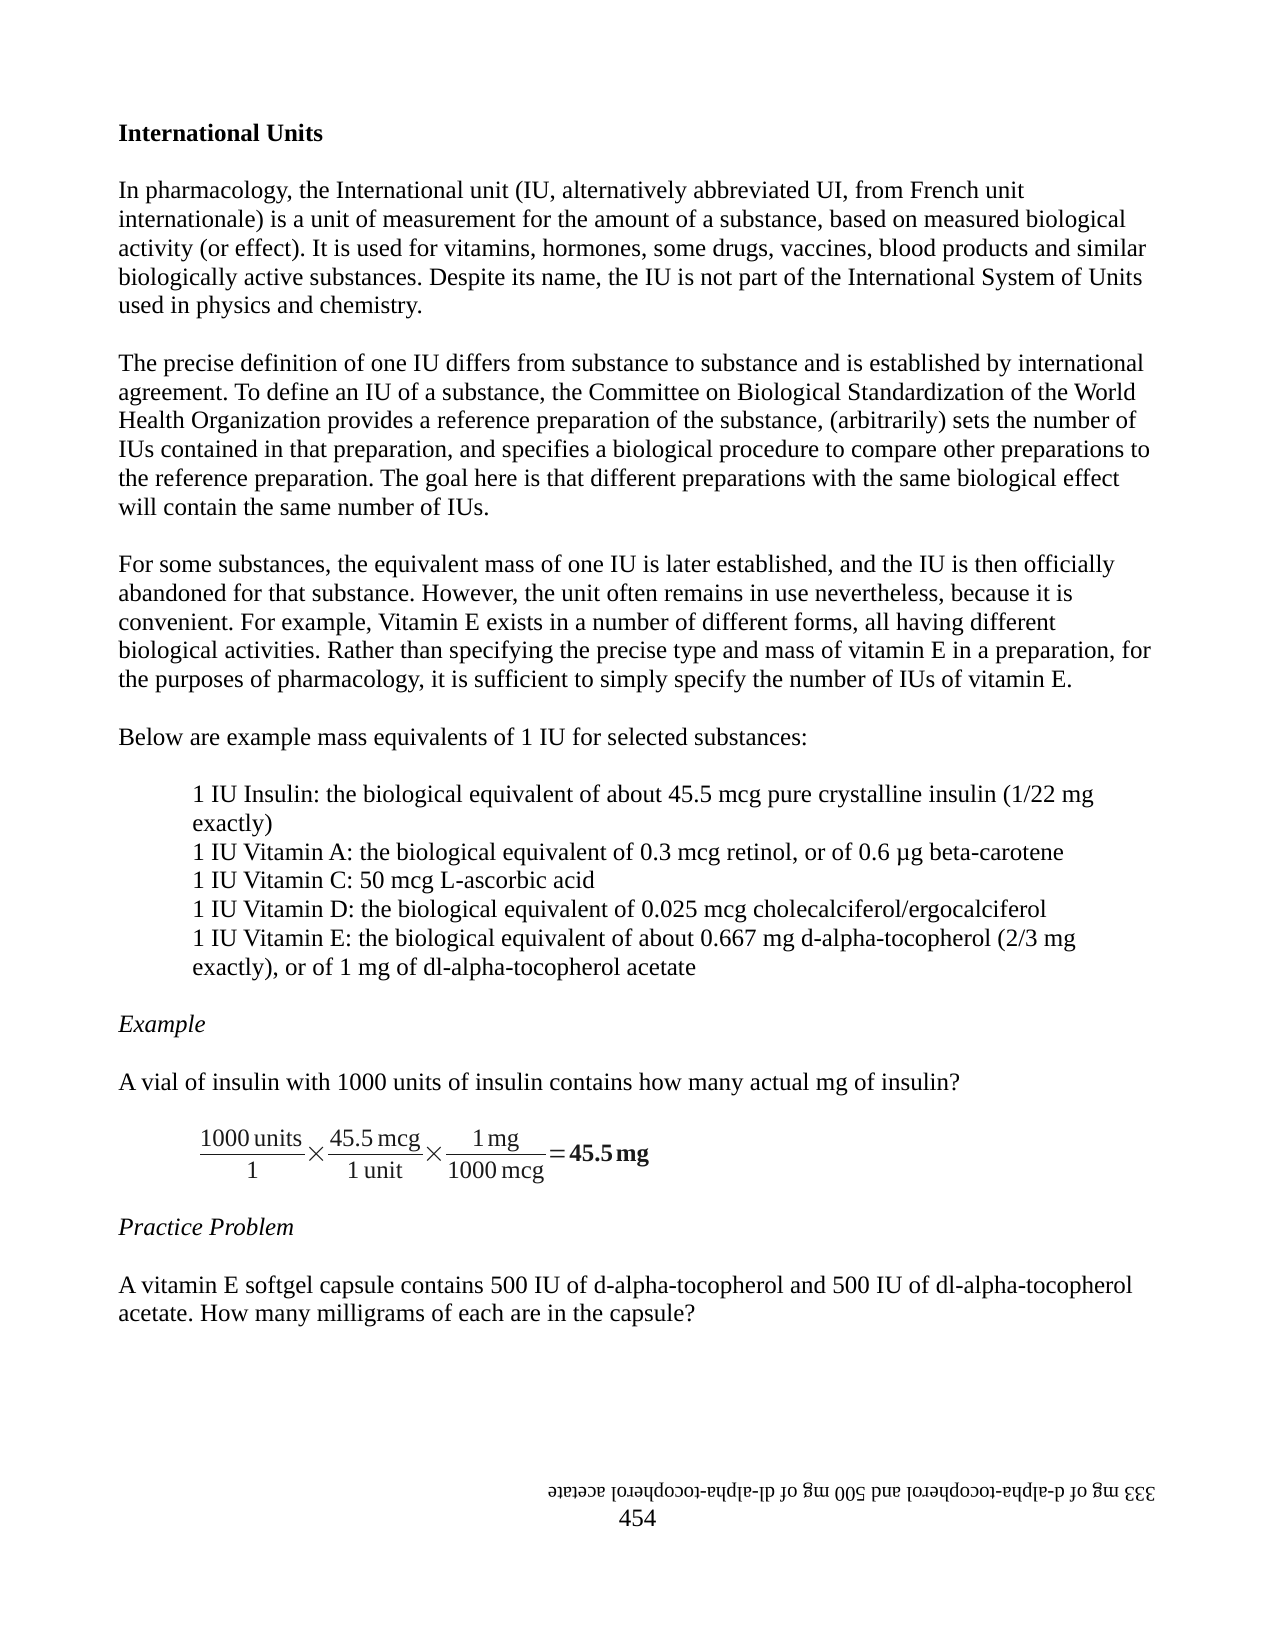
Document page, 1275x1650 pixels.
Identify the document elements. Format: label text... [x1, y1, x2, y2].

text A vial of insulin with 1000 units of insulin contains how many actual mg of insulin? [118, 1067, 1157, 1096]
text For some substances, the equivalent mass of one IU is later established, and the IU is then officially abandoned for that substance. However, the unit often remains in use nevertheless, because it is convenient. For example, Vitamin E exists in a number of different forms, all having different biological activities. Rather than specifying the precise type and mass of vitamin E in a preparation, for the purposes of pharmacology, it is sufficient to simply specify the number of IUs of vitamin E. [118, 549, 1157, 693]
text 1 IU Vitamin C: 50 mcg L-ascorbic acid [192, 866, 1157, 894]
text The precise definition of one IU differs from substance to substance and is established by international agreement. To define an IU of a substance, the Committee on Biological Standardization of the World Health Organization provides a reference preparation of the substance, (arbitrarily) sets the number of IUs contained in that preparation, and specifies a biological procedure to compare other preparations to the reference preparation. The goal here is that different preparations with the same biological effect will contain the same number of IUs. [118, 348, 1157, 521]
text A vitamin E softgel capsule contains 500 IU of d-alpha-tocopherol and 500 IU of dl-alpha-tocopherol acetate. How many milligrams of each are in the capsule? [118, 1270, 1157, 1327]
text 1 IU Vitamin E: the biological equivalent of about 0.667 mg d-alpha-tocopherol (2/3 mg exactly), or of 1 mg of dl-alpha-tocopherol acetate [192, 923, 1157, 981]
text International Units [118, 118, 1157, 147]
text 1 IU Vitamin D: the biological equivalent of 0.025 mcg cholecalciferol/ergocalciferol [192, 894, 1157, 923]
text 1 IU Vitamin A: the biological equivalent of 0.3 mcg retinol, or of 0.6 µg beta-carotene [192, 837, 1157, 866]
text Below are example mass equivalents of 1 IU for selected substances: [118, 722, 1157, 751]
text 1 IU Insulin: the biological equivalent of about 45.5 mcg pure crystalline insulin (1/22 mg exactly) [192, 779, 1157, 837]
text Practice Problem [118, 1212, 1157, 1241]
text Example [118, 1009, 1157, 1038]
text In pharmacology, the International unit (IU, alternatively abbreviated UI, from French unit internationale) is a unit of measurement for the amount of a substance, based on measured biological activity (or effect). It is used for vitamins, hormones, some drugs, vaccines, blood products and similar biologically active substances. Despite its name, the IU is not part of the International System of Units used in physics and chemistry. [118, 176, 1157, 319]
